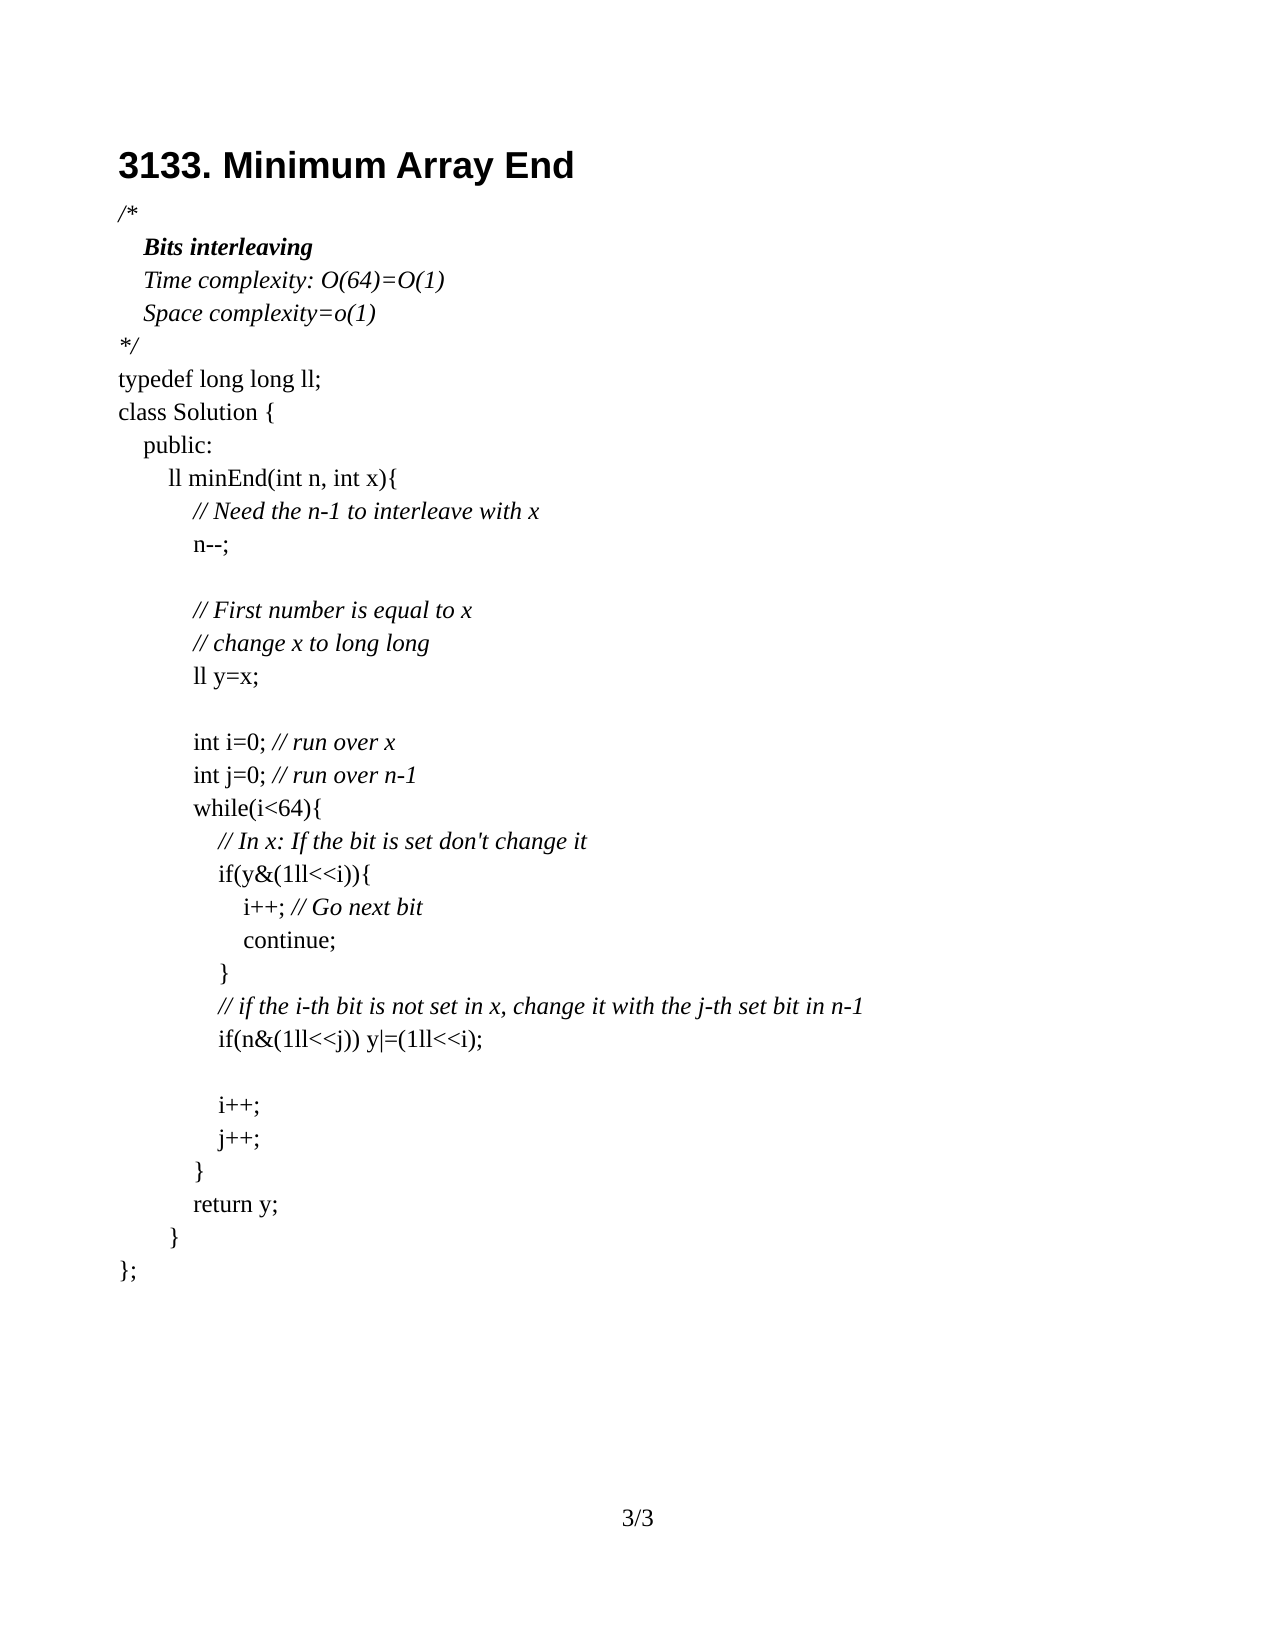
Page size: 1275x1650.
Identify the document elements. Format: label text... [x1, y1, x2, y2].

text Bits interleaving [118, 232, 1157, 261]
text j++; [118, 1123, 1157, 1152]
text n--; [118, 529, 1157, 558]
text } [118, 1222, 1157, 1251]
text ll y=x; [118, 661, 1157, 690]
text return y; [118, 1189, 1157, 1218]
text i++; [118, 1090, 1157, 1119]
text typedef long long ll; [118, 364, 1157, 393]
text while(i<64){ [118, 793, 1157, 822]
text */ [118, 331, 1157, 359]
text if(n&(1ll<<j)) y|=(1ll<<i); [118, 1024, 1157, 1053]
text // First number is equal to x [118, 595, 1157, 624]
text int j=0; // run over n-1 [118, 760, 1157, 789]
text // change x to long long [118, 628, 1157, 657]
text ll minEnd(int n, int x){ [118, 463, 1157, 492]
text }; [118, 1255, 1157, 1284]
text public: [118, 430, 1157, 459]
text // Need the n-1 to interleave with x [118, 496, 1157, 525]
text class Solution { [118, 397, 1157, 426]
text // if the i-th bit is not set in x, change it with the j-th set bit in n-1 [118, 991, 1157, 1020]
text if(y&(1ll<<i)){ [118, 859, 1157, 888]
text Space complexity=o(1) [118, 298, 1157, 327]
subtitle 3133. Minimum Array End [118, 143, 1157, 186]
text // In x: If the bit is set don't change it [118, 826, 1157, 855]
text continue; [118, 925, 1157, 954]
text i++; // Go next bit [118, 892, 1157, 921]
text /* [118, 199, 1157, 227]
text } [118, 958, 1157, 987]
text int i=0; // run over x [118, 727, 1157, 756]
text Time complexity: O(64)=O(1) [118, 265, 1157, 293]
text } [118, 1156, 1157, 1185]
